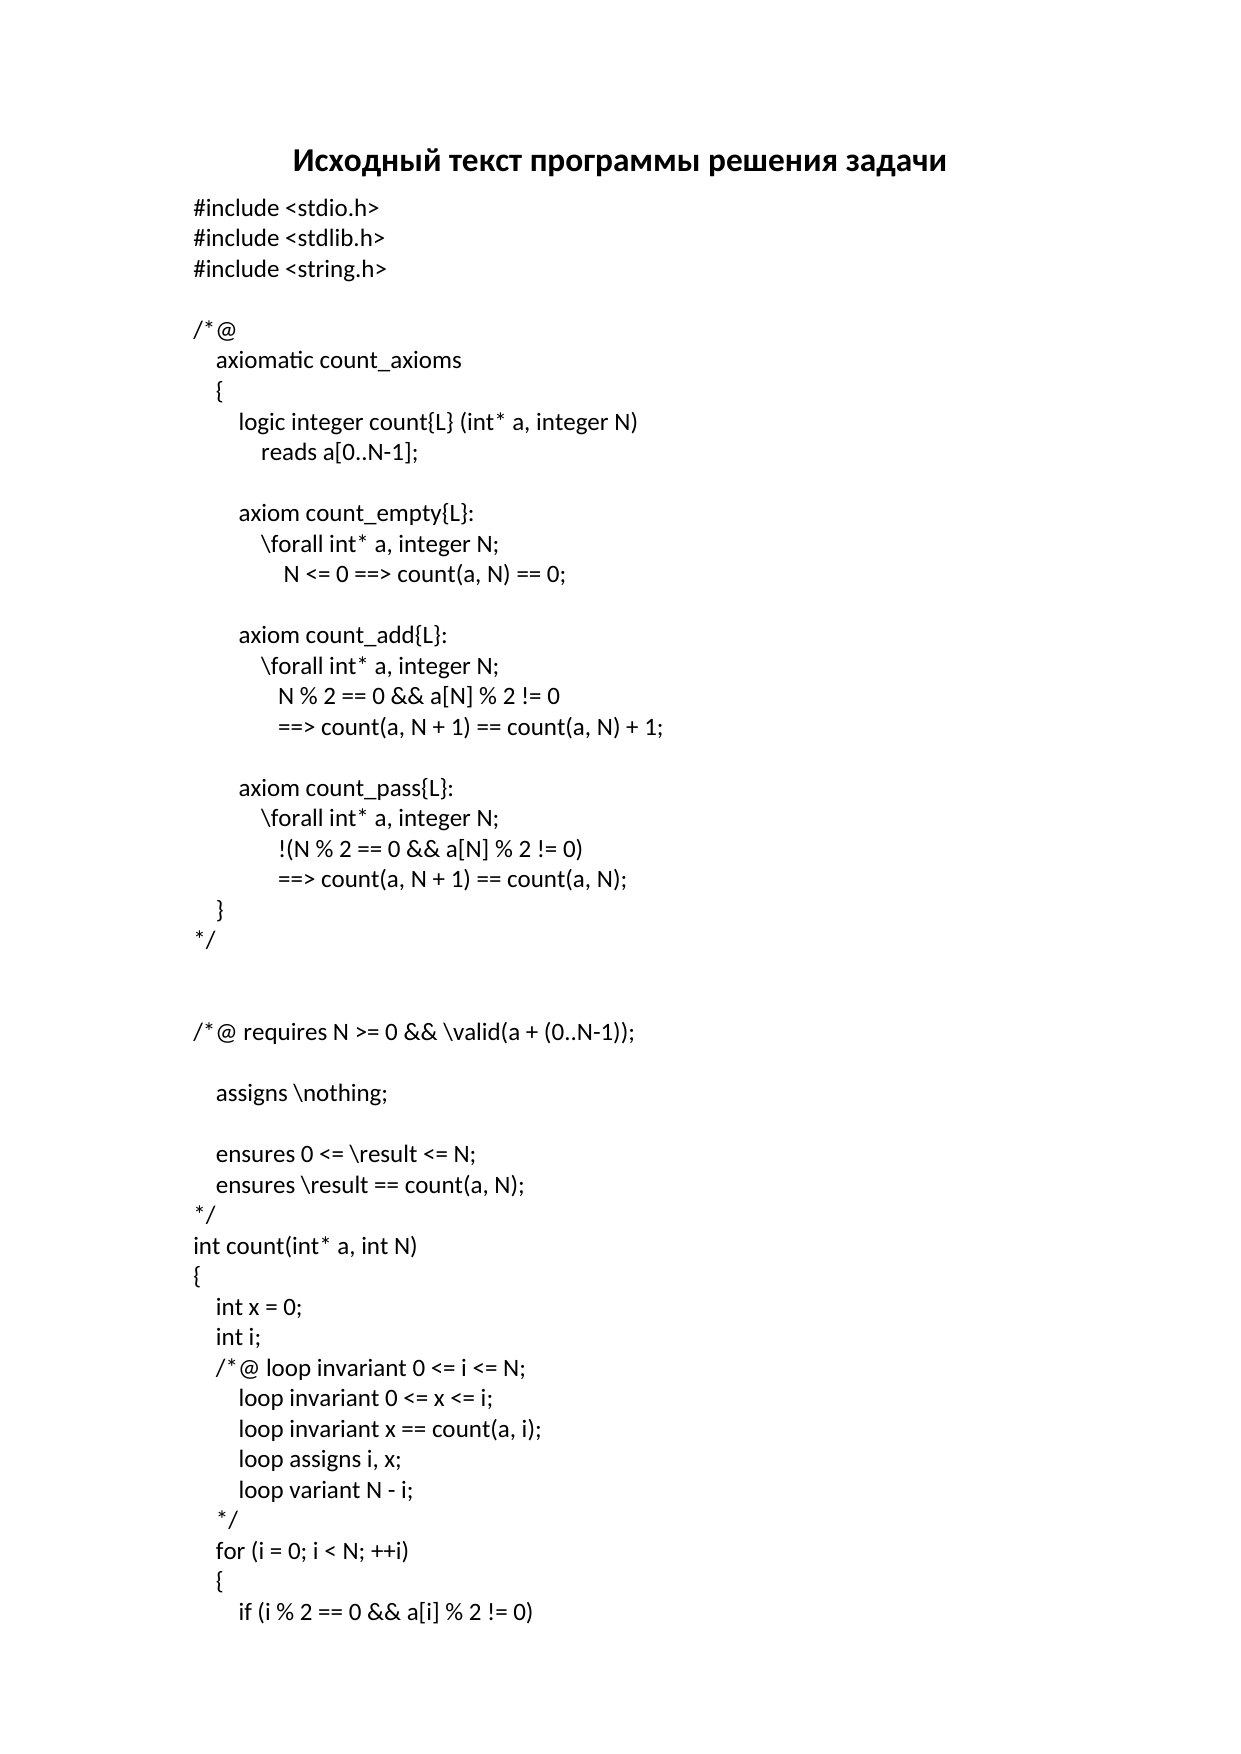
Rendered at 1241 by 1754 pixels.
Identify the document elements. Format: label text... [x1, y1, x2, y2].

text reads a[0..N-1]; [118, 436, 1122, 467]
text int i; [118, 1321, 1122, 1352]
text { [118, 1566, 1122, 1596]
text int x = 0; [118, 1291, 1122, 1321]
text loop invariant 0 <= x <= i; [118, 1382, 1122, 1413]
text loop assigns i, x; [118, 1443, 1122, 1474]
text /*@ requires N >= 0 && \valid(a + (0..N-1)); [118, 1016, 1122, 1047]
text int count(int* a, int N) [118, 1230, 1122, 1260]
text ensures 0 <= \result <= N; [118, 1138, 1122, 1169]
text */ [118, 1504, 1122, 1535]
text assigns \nothing; [118, 1077, 1122, 1108]
text N <= 0 ==> count(a, N) == 0; [118, 558, 1122, 589]
subtitle Исходный текст программы решения задачи [118, 139, 1122, 180]
text logic integer count{L} (int* a, integer N) [118, 406, 1122, 436]
text #include <stdio.h> [118, 192, 1122, 223]
text \forall int* a, integer N; [118, 528, 1122, 558]
text axiom count_pass{L}: [118, 772, 1122, 802]
text if (i % 2 == 0 && a[i] % 2 != 0) [118, 1596, 1122, 1627]
text loop invariant x == count(a, i); [118, 1413, 1122, 1443]
text axiom count_empty{L}: [118, 497, 1122, 528]
text ==> count(a, N + 1) == count(a, N); [118, 863, 1122, 894]
text */ [118, 924, 1122, 955]
text for (i = 0; i < N; ++i) [118, 1535, 1122, 1566]
text } [118, 894, 1122, 924]
text { [118, 1260, 1122, 1291]
text { [118, 375, 1122, 406]
text ==> count(a, N + 1) == count(a, N) + 1; [118, 711, 1122, 741]
text */ [118, 1199, 1122, 1230]
text ensures \result == count(a, N); [118, 1169, 1122, 1199]
text /*@ loop invariant 0 <= i <= N; [118, 1352, 1122, 1382]
text #include <stdlib.h> [118, 223, 1122, 253]
text /*@ [118, 314, 1122, 345]
text loop variant N - i; [118, 1474, 1122, 1504]
text \forall int* a, integer N; [118, 802, 1122, 833]
text N % 2 == 0 && a[N] % 2 != 0 [118, 680, 1122, 711]
text !(N % 2 == 0 && a[N] % 2 != 0) [118, 833, 1122, 863]
text axiomatic count_axioms [118, 345, 1122, 375]
text \forall int* a, integer N; [118, 650, 1122, 680]
text #include <string.h> [118, 253, 1122, 284]
text axiom count_add{L}: [118, 619, 1122, 650]
